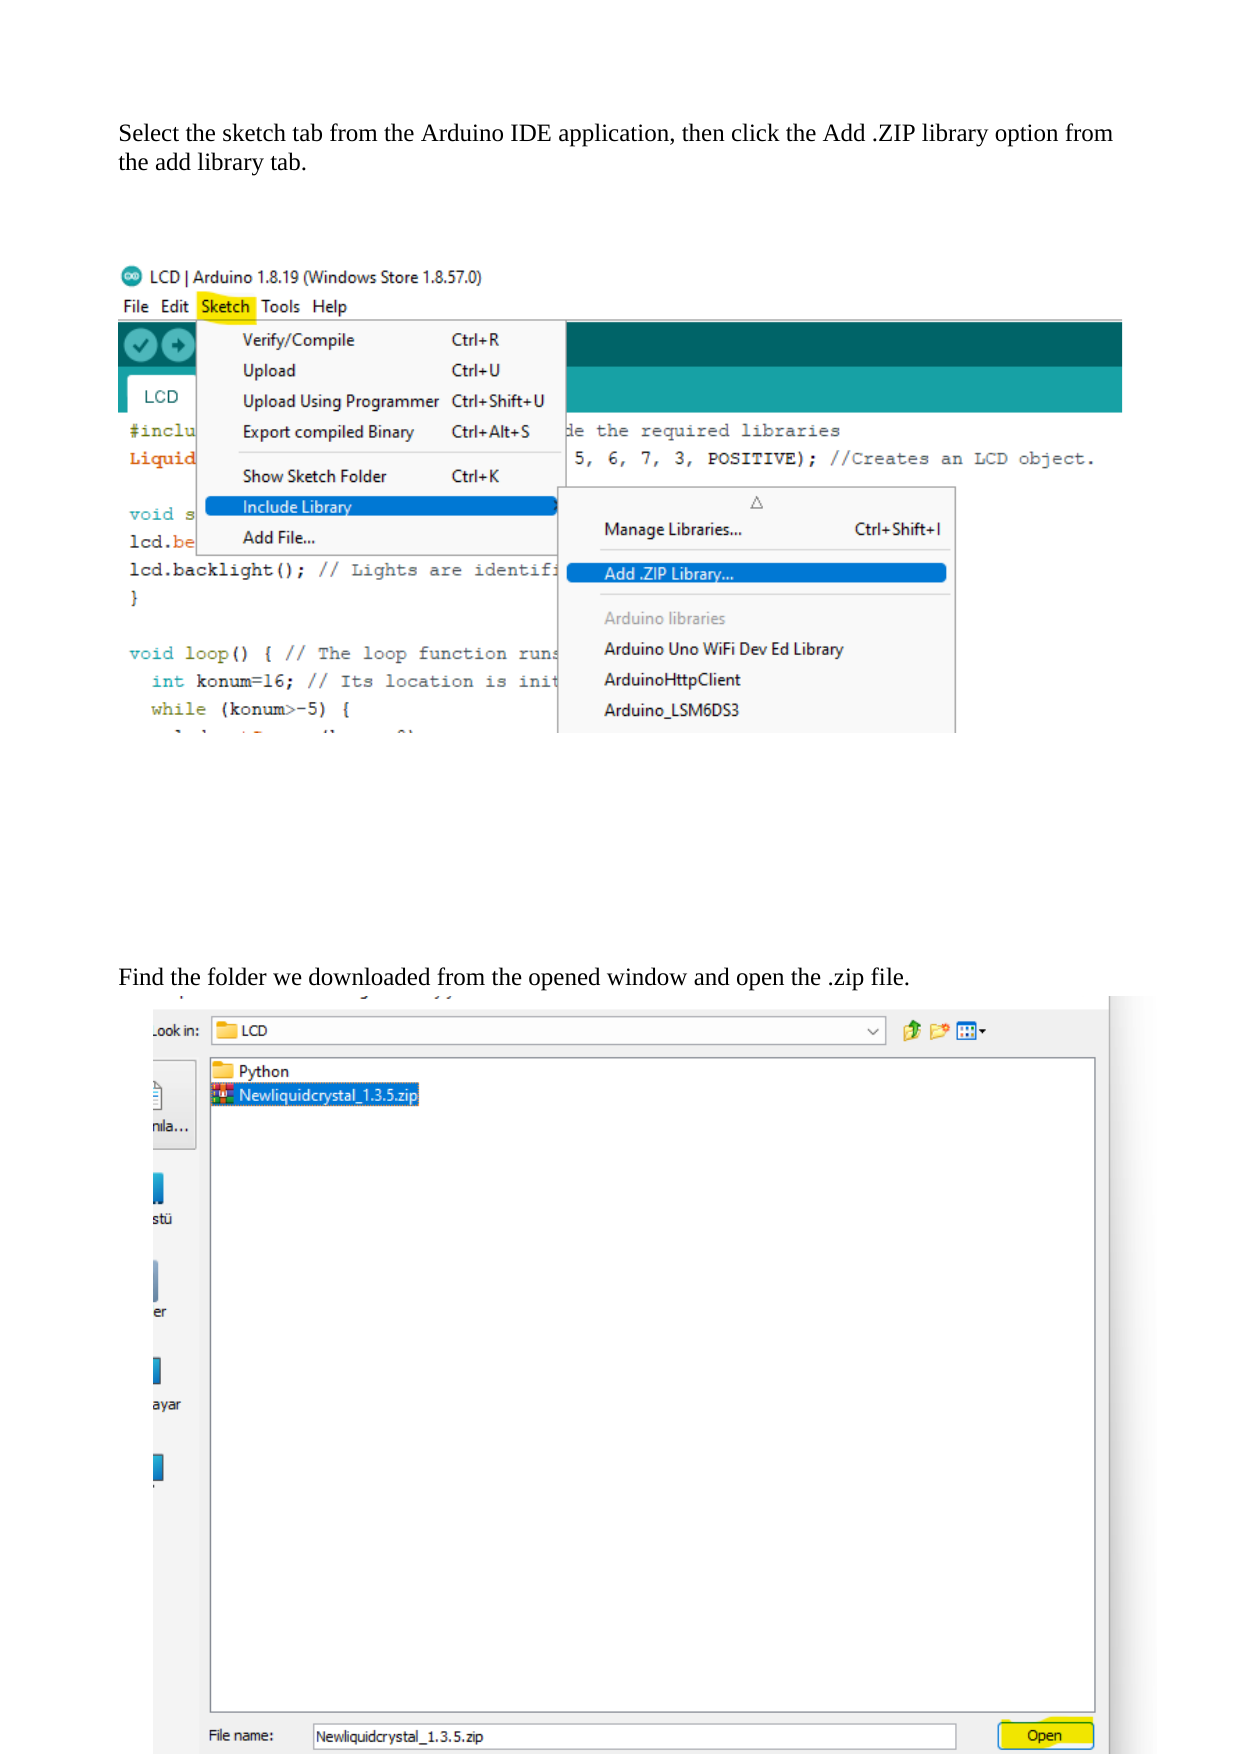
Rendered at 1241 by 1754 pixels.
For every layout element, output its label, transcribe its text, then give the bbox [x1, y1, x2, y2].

picture [153, 996, 1158, 1754]
text Select the sketch tab from the Arduino IDE application, then click the Add .ZIP library option from the add library tab. [118, 118, 1122, 176]
picture [118, 261, 1123, 733]
text Find the folder we downloaded from the opened window and open the .zip file. [118, 962, 1122, 991]
